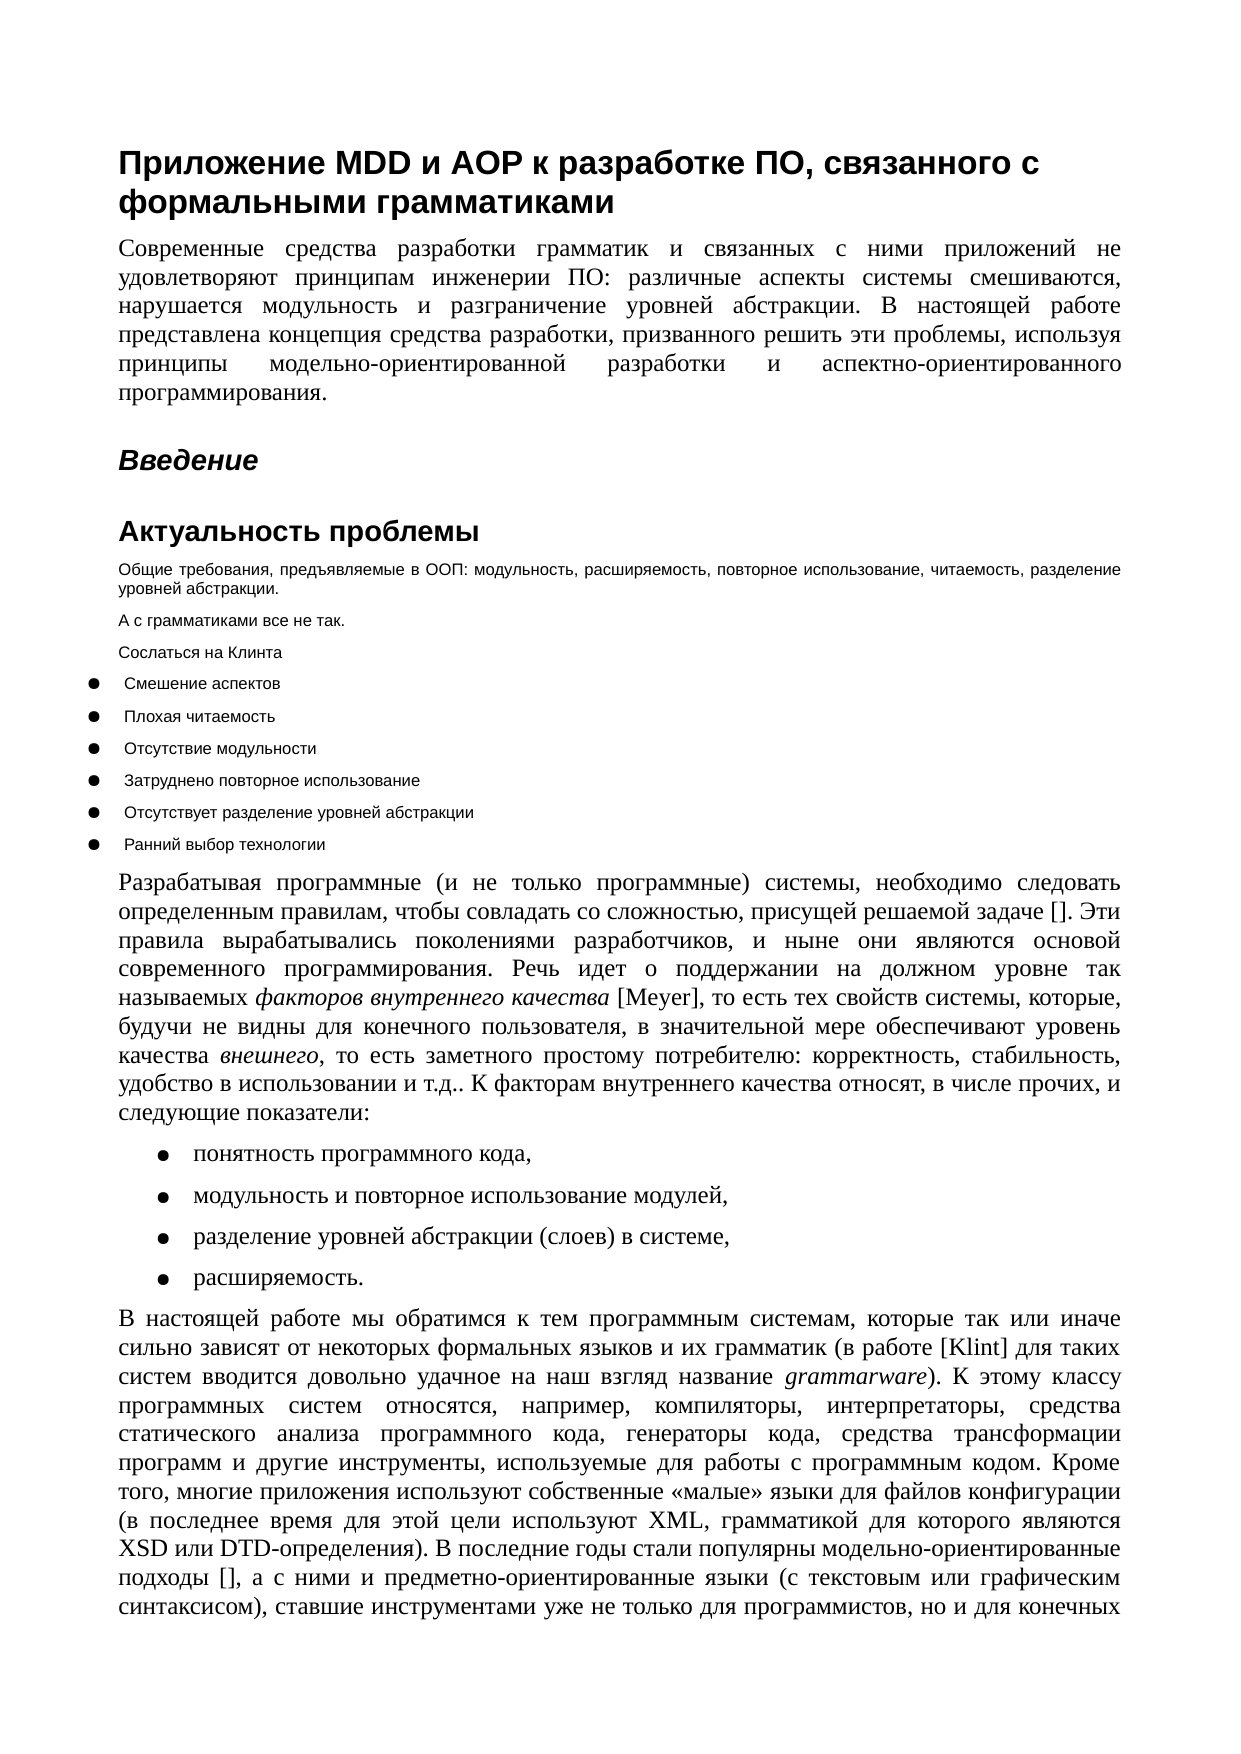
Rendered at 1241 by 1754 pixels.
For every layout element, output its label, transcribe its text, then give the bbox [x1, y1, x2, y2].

text Общие требования, предъявляемые в ООП: модульность, расширяемость, повторное использование, читаемость, разделение уровней абстракции. [118, 560, 1122, 598]
list разделение уровней абстракции (слоев) в системе, [156, 1221, 1122, 1250]
list Ранний выбор технологии [118, 835, 1122, 855]
text В настоящей работе мы обратимся к тем программным системам, которые так или иначе сильно зависят от некоторых формальных языков и их грамматик (в работе [Klint] для таких систем вводится довольно удачное на наш взгляд название grammarware). К этому классу программных систем относятся, например, компиляторы, интерпретаторы, средства статического анализа программного кода, генераторы кода, средства трансформации программ и другие инструменты, используемые для работы с программным кодом. Кроме того, многие приложения используют собственные «малые» языки для файлов конфигурации (в последнее время для этой цели используют XML, грамматикой для которого являются XSD или DTD-определения). В последние годы стали популярны модельно-ориентированные подходы [], а с ними и предметно-ориентированные языки (с текстовым или графическим синтаксисом), ставшие инструментами уже не только для программистов, но и для конечных [118, 1303, 1122, 1620]
list Плохая читаемость [118, 706, 1122, 726]
text Сослаться на Клинта [118, 642, 1122, 662]
subtitle Актуальность проблемы [118, 514, 1122, 547]
list понятность программного кода, [156, 1138, 1122, 1167]
list Смешение аспектов [118, 674, 1122, 694]
text Современные средства разработки грамматик и связанных с ними приложений не удовлетворяют принципам инженерии ПО: различные аспекты системы смешиваются, нарушается модульность и разграничение уровней абстракции. В настоящей работе представлена концепция средства разработки, призванного решить эти проблемы, используя принципы модельно-ориентированной разработки и аспектно-ориентированного программирования. [118, 233, 1122, 405]
list Затруднено повторное использование [118, 771, 1122, 790]
subtitle Приложение MDD и AOP к разработке ПО, связанного с формальными грамматиками [118, 143, 1122, 220]
text Разрабатывая программные (и не только программные) системы, необходимо следовать определенным правилам, чтобы совладать со сложностью, присущей решаемой задаче []. Эти правила вырабатывались поколениями разработчиков, и ныне они являются основой современного программирования. Речь идет о поддержании на должном уровне так называемых факторов внутреннего качества [Meyer], то есть тех свойств системы, которые, будучи не видны для конечного пользователя, в значительной мере обеспечивают уровень качества внешнего, то есть заметного простому потребителю: корректность, стабильность, удобство в использовании и т.д.. К факторам внутреннего качества относят, в числе прочих, и следующие показатели: [118, 867, 1122, 1126]
text А с грамматиками все не так. [118, 611, 1122, 630]
list Отсутствие модульности [118, 738, 1122, 758]
subtitle Введение [118, 443, 1122, 476]
list модульность и повторное использование модулей, [156, 1180, 1122, 1208]
list расширяемость. [156, 1262, 1122, 1291]
list Отсутствует разделение уровней абстракции [118, 803, 1122, 823]
